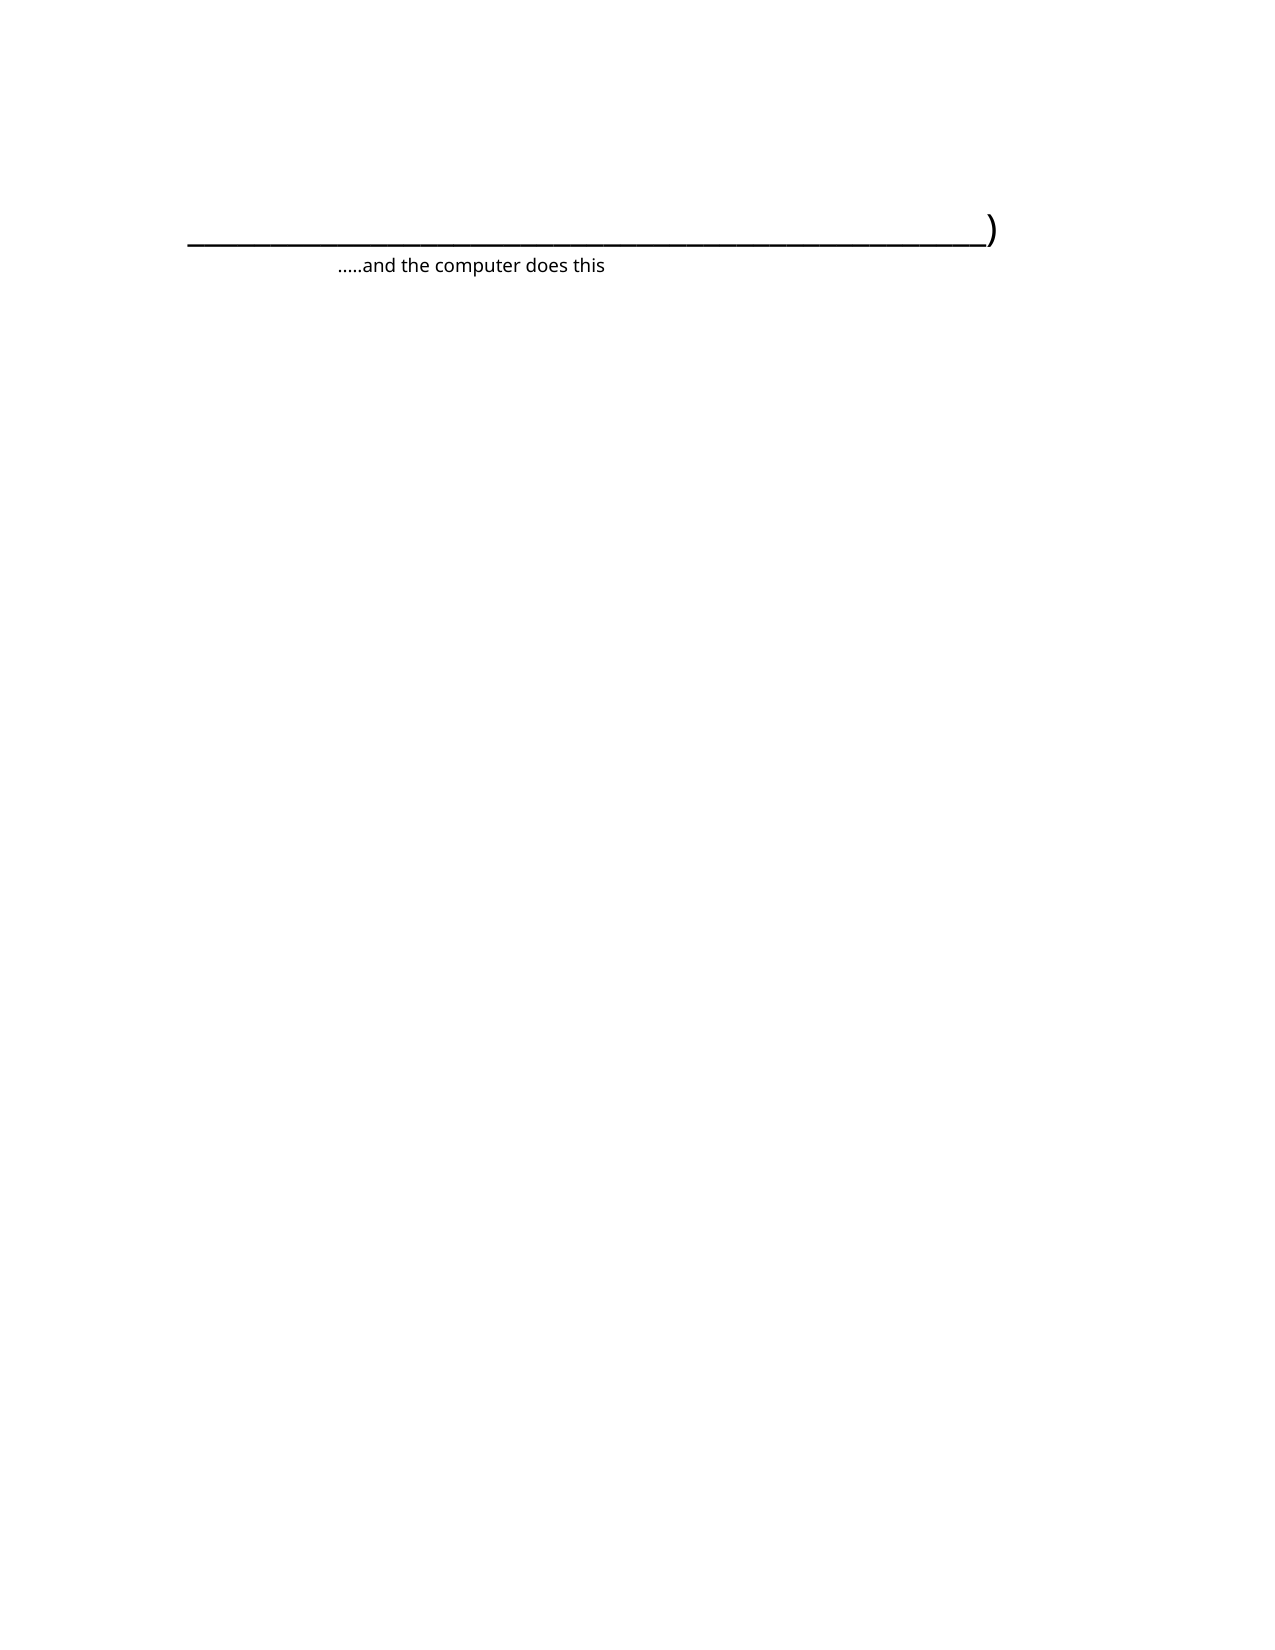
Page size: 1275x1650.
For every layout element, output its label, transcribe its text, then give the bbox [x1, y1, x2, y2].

text ..…and the computer does this [112, 252, 1162, 278]
text ________________________________________________) [112, 201, 1162, 252]
